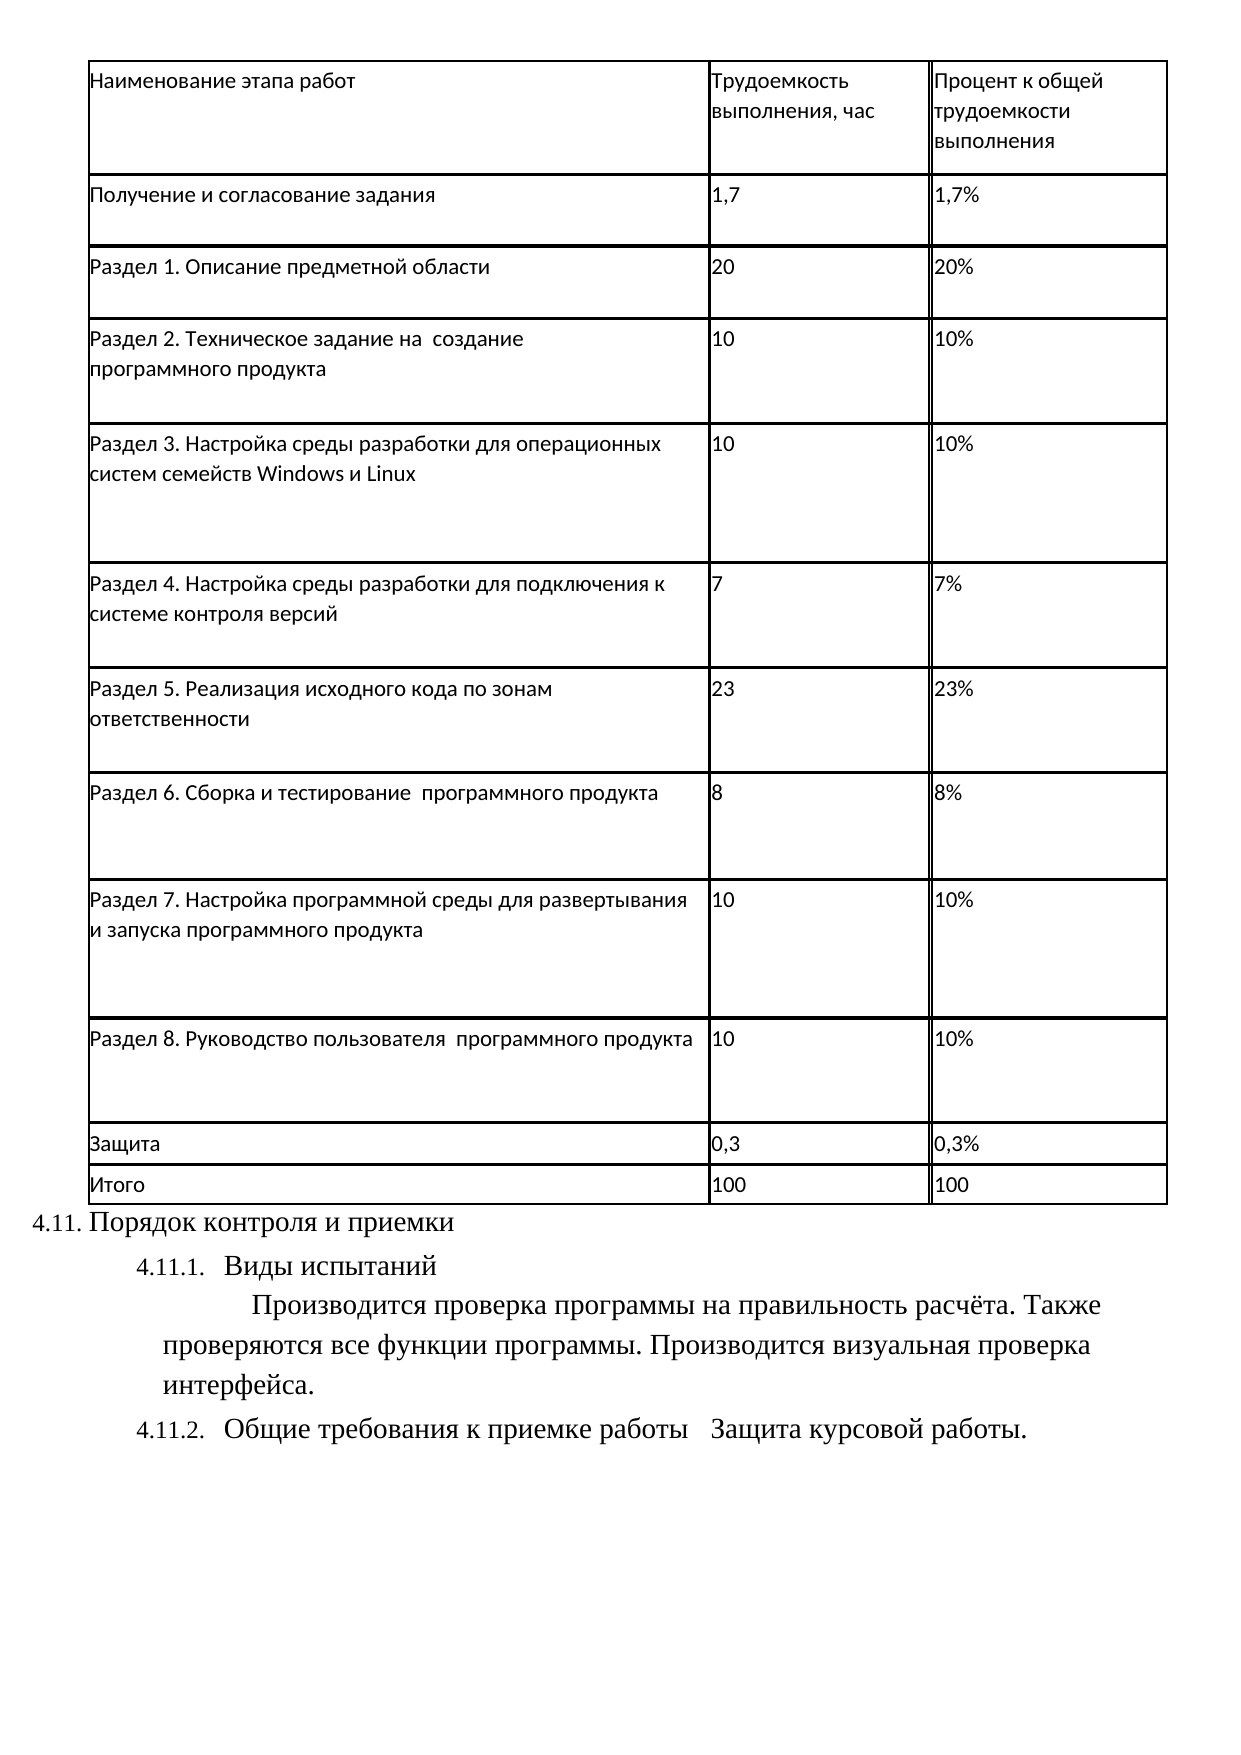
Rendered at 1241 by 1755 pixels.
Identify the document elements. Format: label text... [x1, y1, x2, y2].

table_cell 0,3% [933, 1124, 1166, 1162]
table_cell 23 [711, 669, 928, 771]
table_cell 7% [933, 564, 1166, 666]
table_cell Раздел 7. Настройка программной среды для развертывания и запуска программного продукта [90, 881, 708, 1016]
table_cell 10% [933, 881, 1166, 1016]
table_cell Защита [90, 1124, 708, 1162]
table_cell Раздел 1. Описание предметной области [90, 248, 708, 317]
table_cell 1,7% [933, 176, 1166, 244]
list Общие требования к приемке работы Защита курсовой работы. [136, 1411, 1181, 1445]
table_cell 10% [933, 320, 1166, 422]
table_cell 1,7 [711, 176, 928, 244]
table_cell 10 [711, 881, 928, 1016]
table_cell 0,3 [711, 1124, 928, 1162]
table_cell 7 [711, 564, 928, 666]
table_cell 8 [711, 774, 928, 877]
text Производится проверка программы на правильность расчёта. Также проверяются все функции программы. Производится визуальная проверка интерфейса. [163, 1287, 1181, 1401]
table_cell 20% [933, 248, 1166, 317]
table_header Процент к общей трудоемкости выполнения [933, 62, 1166, 172]
table_header Трудоемкость выполнения, час [711, 62, 928, 172]
table_cell Итого [90, 1166, 708, 1203]
table_cell 10% [933, 425, 1166, 561]
table_cell Раздел 3. Настройка среды разработки для операционных систем семейств Windows и Linux [90, 425, 708, 561]
table_cell Раздел 5. Реализация исходного кода по зонам ответственности [90, 669, 708, 771]
table_cell 10 [711, 1020, 928, 1121]
list Порядок контроля и приемки [32, 1204, 1181, 1238]
table_header Наименование этапа работ [90, 62, 708, 172]
table_cell Раздел 4. Настройка среды разработки для подключения к системе контроля версий [90, 564, 708, 666]
table_cell Раздел 6. Сборка и тестирование программного продукта [90, 774, 708, 877]
table_cell 10 [711, 425, 928, 561]
table_cell 8% [933, 774, 1166, 877]
table_cell Раздел 8. Руководство пользователя программного продукта [90, 1020, 708, 1121]
table_cell 20 [711, 248, 928, 317]
table_cell 100 [711, 1166, 928, 1203]
table_cell 23% [933, 669, 1166, 771]
table_cell 10 [711, 320, 928, 422]
list Виды испытаний [136, 1248, 1181, 1282]
table_cell 100 [933, 1166, 1166, 1203]
table_cell Раздел 2. Техническое задание на создание программного продукта [90, 320, 708, 422]
table_cell Получение и согласование задания [90, 176, 708, 244]
table_cell 10% [933, 1020, 1166, 1121]
